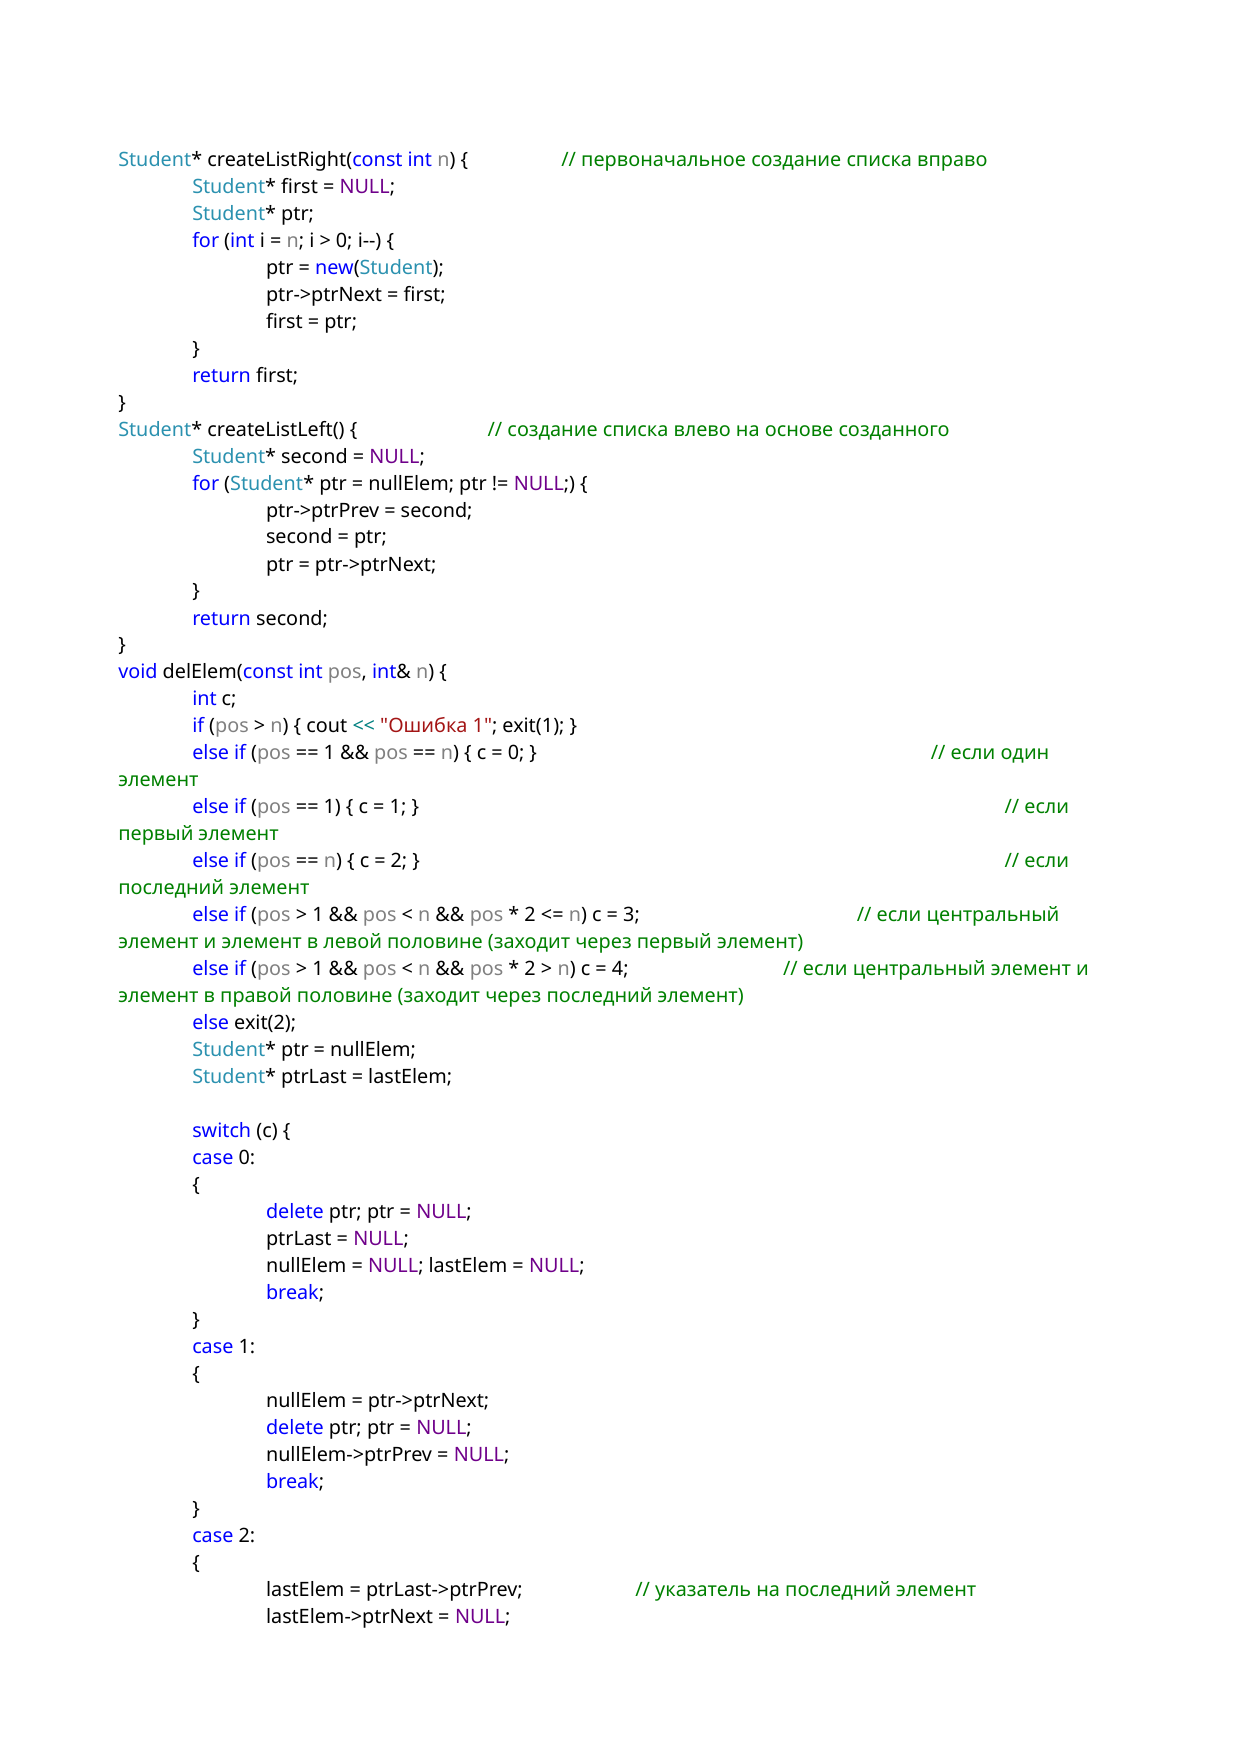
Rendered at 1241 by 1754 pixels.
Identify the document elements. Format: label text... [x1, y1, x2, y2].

text return second; [118, 604, 1122, 631]
text case 2: [118, 1521, 1122, 1548]
text for (int i = n; i > 0; i--) { [118, 226, 1122, 253]
text int c; [118, 685, 1122, 712]
text Student* ptr = nullElem; [118, 1035, 1122, 1062]
text lastElem = ptrLast->ptrPrev; // указатель на последний элемент [118, 1575, 1122, 1602]
text Student* ptrLast = lastElem; [118, 1062, 1122, 1089]
text case 1: [118, 1332, 1122, 1359]
text Student* first = NULL; [118, 172, 1122, 199]
text } [118, 631, 1122, 658]
text Student* createListRight(const int n) { // первоначальное создание списка вправо [118, 145, 1122, 172]
text delete ptr; ptr = NULL; [118, 1413, 1122, 1440]
text } [118, 577, 1122, 604]
text } [118, 334, 1122, 361]
text switch (c) { [118, 1116, 1122, 1143]
text for (Student* ptr = nullElem; ptr != NULL;) { [118, 469, 1122, 496]
text else if (pos == n) { c = 2; } // если последний элемент [118, 847, 1122, 901]
text first = ptr; [118, 307, 1122, 334]
text } [118, 1494, 1122, 1521]
text { [118, 1548, 1122, 1575]
text second = ptr; [118, 523, 1122, 550]
text return first; [118, 361, 1122, 388]
text nullElem->ptrPrev = NULL; [118, 1440, 1122, 1467]
text { [118, 1359, 1122, 1386]
text Student* second = NULL; [118, 442, 1122, 469]
text ptr = new(Student); [118, 253, 1122, 280]
text case 0: [118, 1143, 1122, 1170]
text ptr = ptr->ptrNext; [118, 550, 1122, 577]
text ptr->ptrNext = first; [118, 280, 1122, 307]
text ptrLast = NULL; [118, 1224, 1122, 1251]
text { [118, 1170, 1122, 1197]
text break; [118, 1278, 1122, 1305]
text Student* createListLeft() { // создание списка влево на основе созданного [118, 415, 1122, 442]
text break; [118, 1467, 1122, 1494]
text if (pos > n) { cout << "Ошибка 1"; exit(1); } [118, 712, 1122, 739]
text else exit(2); [118, 1008, 1122, 1035]
text delete ptr; ptr = NULL; [118, 1197, 1122, 1224]
text else if (pos == 1 && pos == n) { c = 0; } // если один элемент [118, 739, 1122, 793]
text } [118, 388, 1122, 415]
text lastElem->ptrNext = NULL; [118, 1602, 1122, 1629]
text ptr->ptrPrev = second; [118, 496, 1122, 523]
text else if (pos > 1 && pos < n && pos * 2 > n) c = 4; // если центральный элемент и элемент в правой половине (заходит через последний элемент) [118, 954, 1122, 1008]
text Student* ptr; [118, 199, 1122, 226]
text } [118, 1305, 1122, 1332]
text else if (pos > 1 && pos < n && pos * 2 <= n) c = 3; // если центральный элемент и элемент в левой половине (заходит через первый элемент) [118, 901, 1122, 954]
text else if (pos == 1) { c = 1; } // если первый элемент [118, 793, 1122, 847]
text void delElem(const int pos, int& n) { [118, 658, 1122, 685]
text nullElem = NULL; lastElem = NULL; [118, 1251, 1122, 1278]
text nullElem = ptr->ptrNext; [118, 1386, 1122, 1413]
